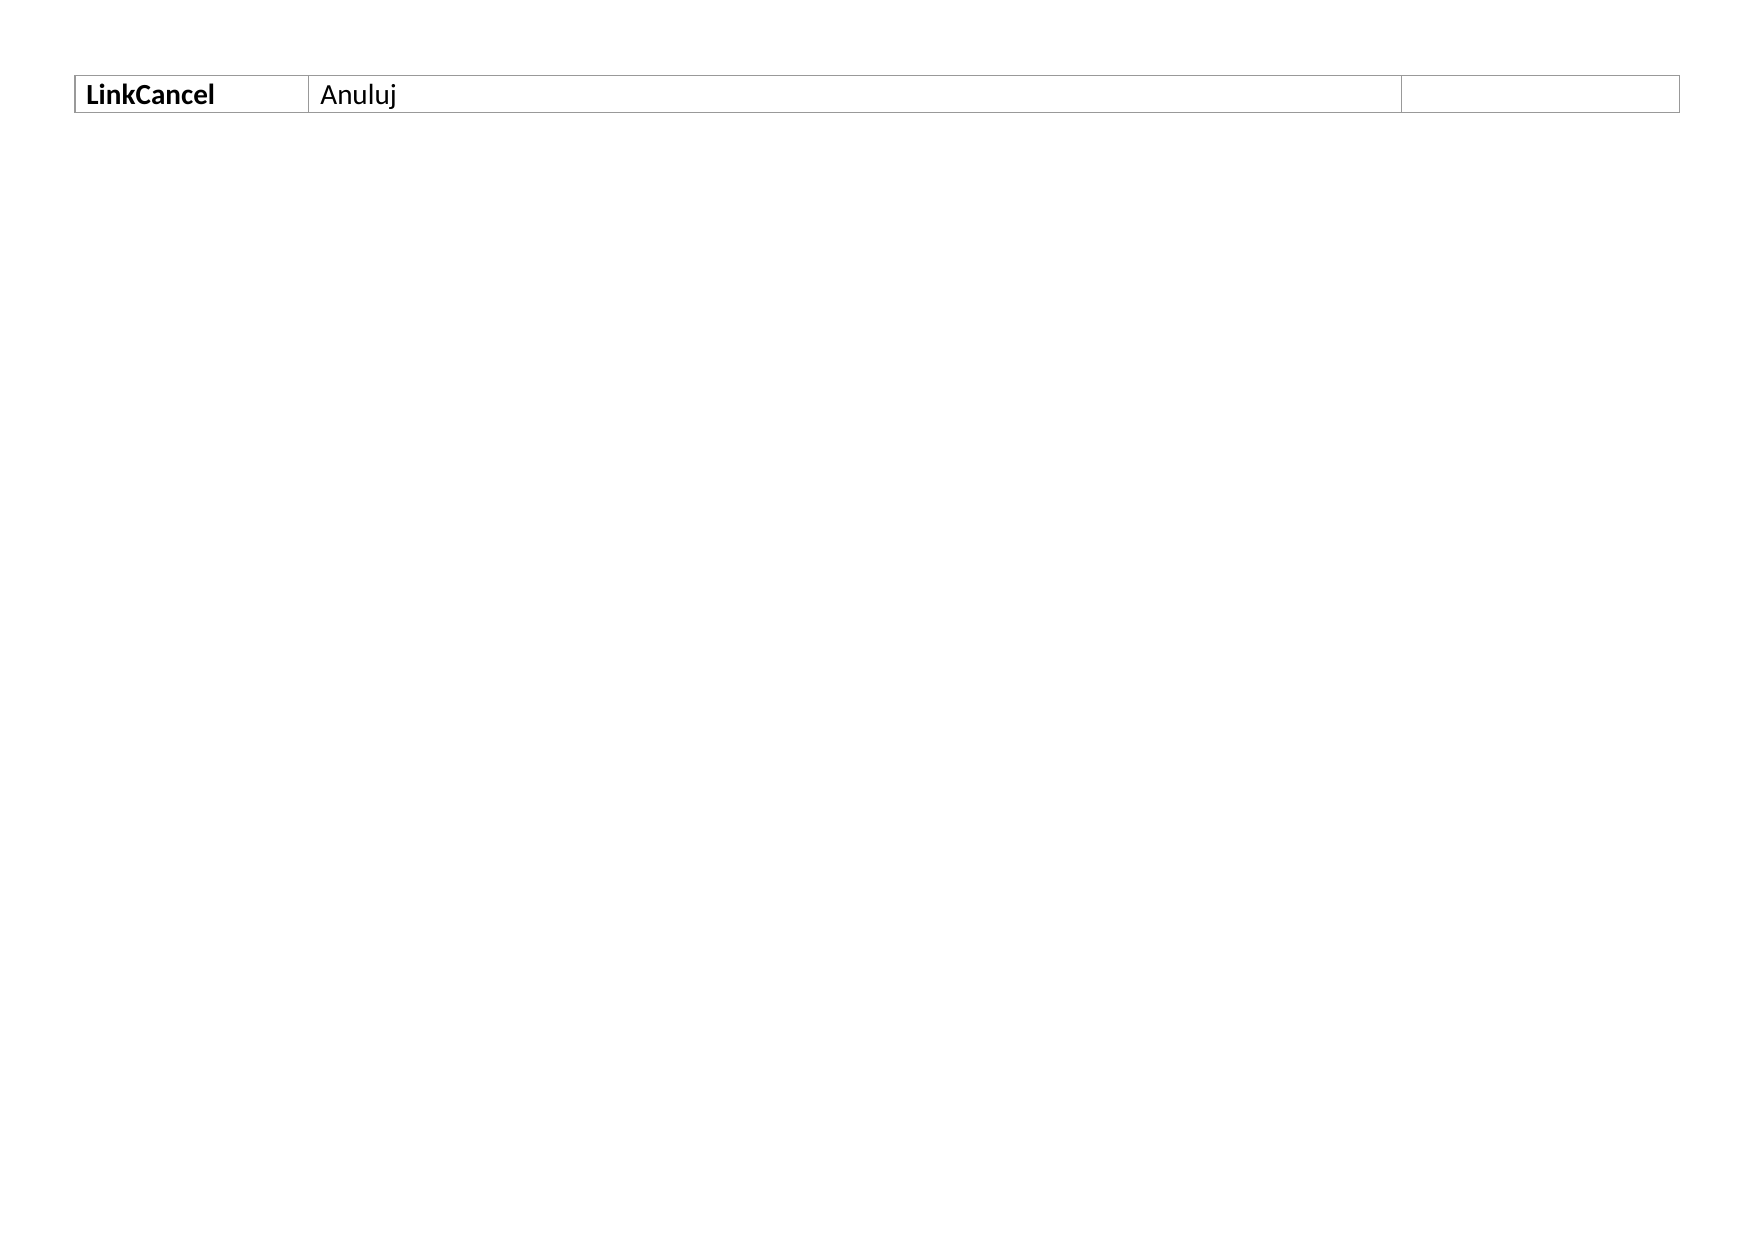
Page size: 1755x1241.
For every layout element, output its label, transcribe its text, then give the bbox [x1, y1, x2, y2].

table_cell LinkCancel [76, 76, 308, 112]
table_cell Anuluj [309, 76, 1401, 112]
table_cell [1402, 76, 1679, 112]
